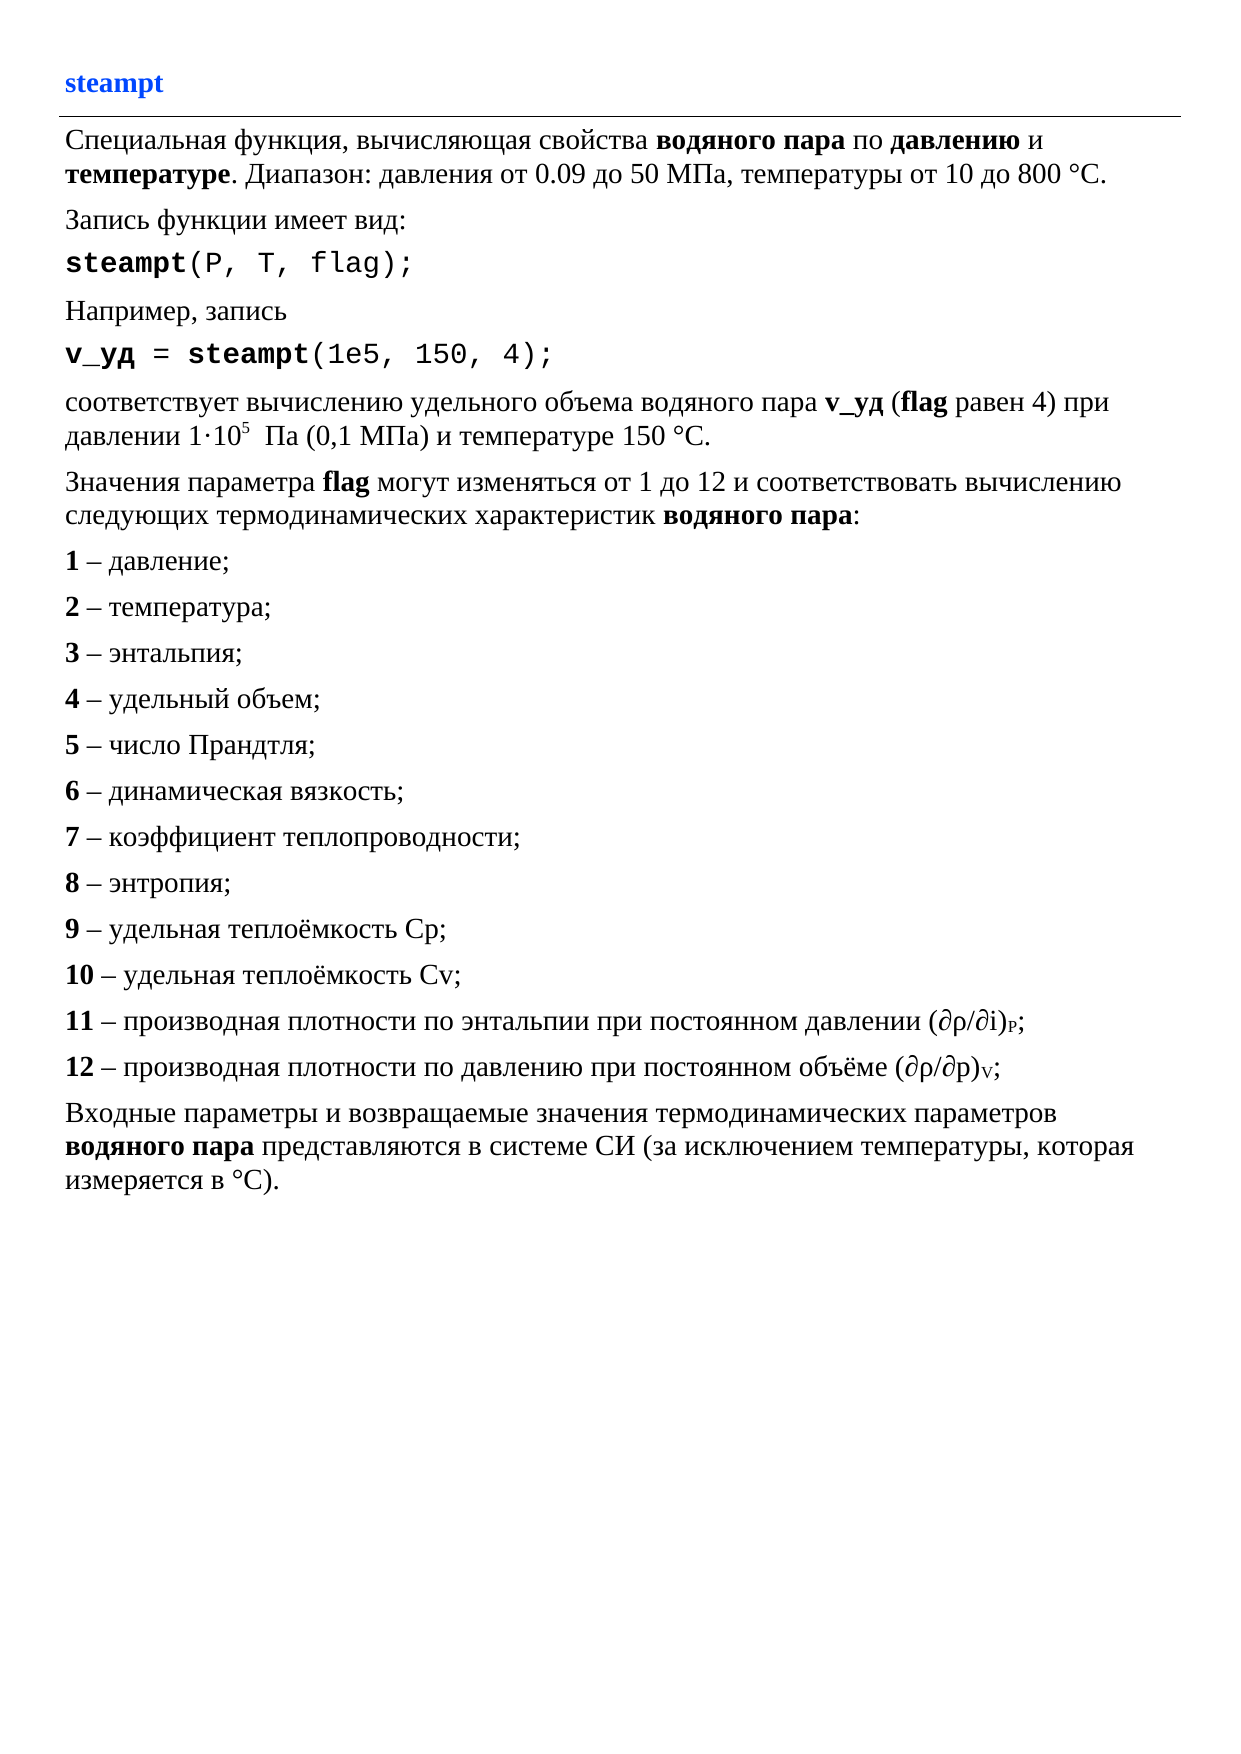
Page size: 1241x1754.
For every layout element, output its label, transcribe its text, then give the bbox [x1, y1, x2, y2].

table_header steampt [59, 59, 1181, 116]
table_cell Специальная функция, вычисляющая свойства водяного пара по давлению и температуре. Диапазон: давления от 0.09 до 50 МПа, температуры от 10 до 800 °С. Запись функции имеет вид: steampt(P, T, flag); Например, запись v_уд = steampt(1е5, 150, 4); соответствует вычислению удельного объема водяного пара v_уд (flag равен 4) при давлении 1·105 Па (0,1 МПа) и температуре 150 °С. Значения параметра flag могут изменяться от 1 до 12 и соответствовать вычислению следующих термодинамических характеристик водяного пара: 1 – давление; 2 – температура; 3 – энтальпия; 4 – удельный объем; 5 – число Прандтля; 6 – динамическая вязкость; 7 – коэффициент теплопроводности; 8 – энтропия; 9 – удельная теплоёмкость Cp; 10 – удельная теплоёмкость Cv; 11 – производная плотности по энтальпии при постоянном давлении (∂ρ/∂i)P; 12 – производная плотности по давлению при постоянном объёме (∂ρ/∂p)V; Входные параметры и возвращаемые значения термодинамических параметров водяного пара представляются в системе СИ (за исключением температуры, которая измеряется в °С). [59, 117, 1181, 1213]
